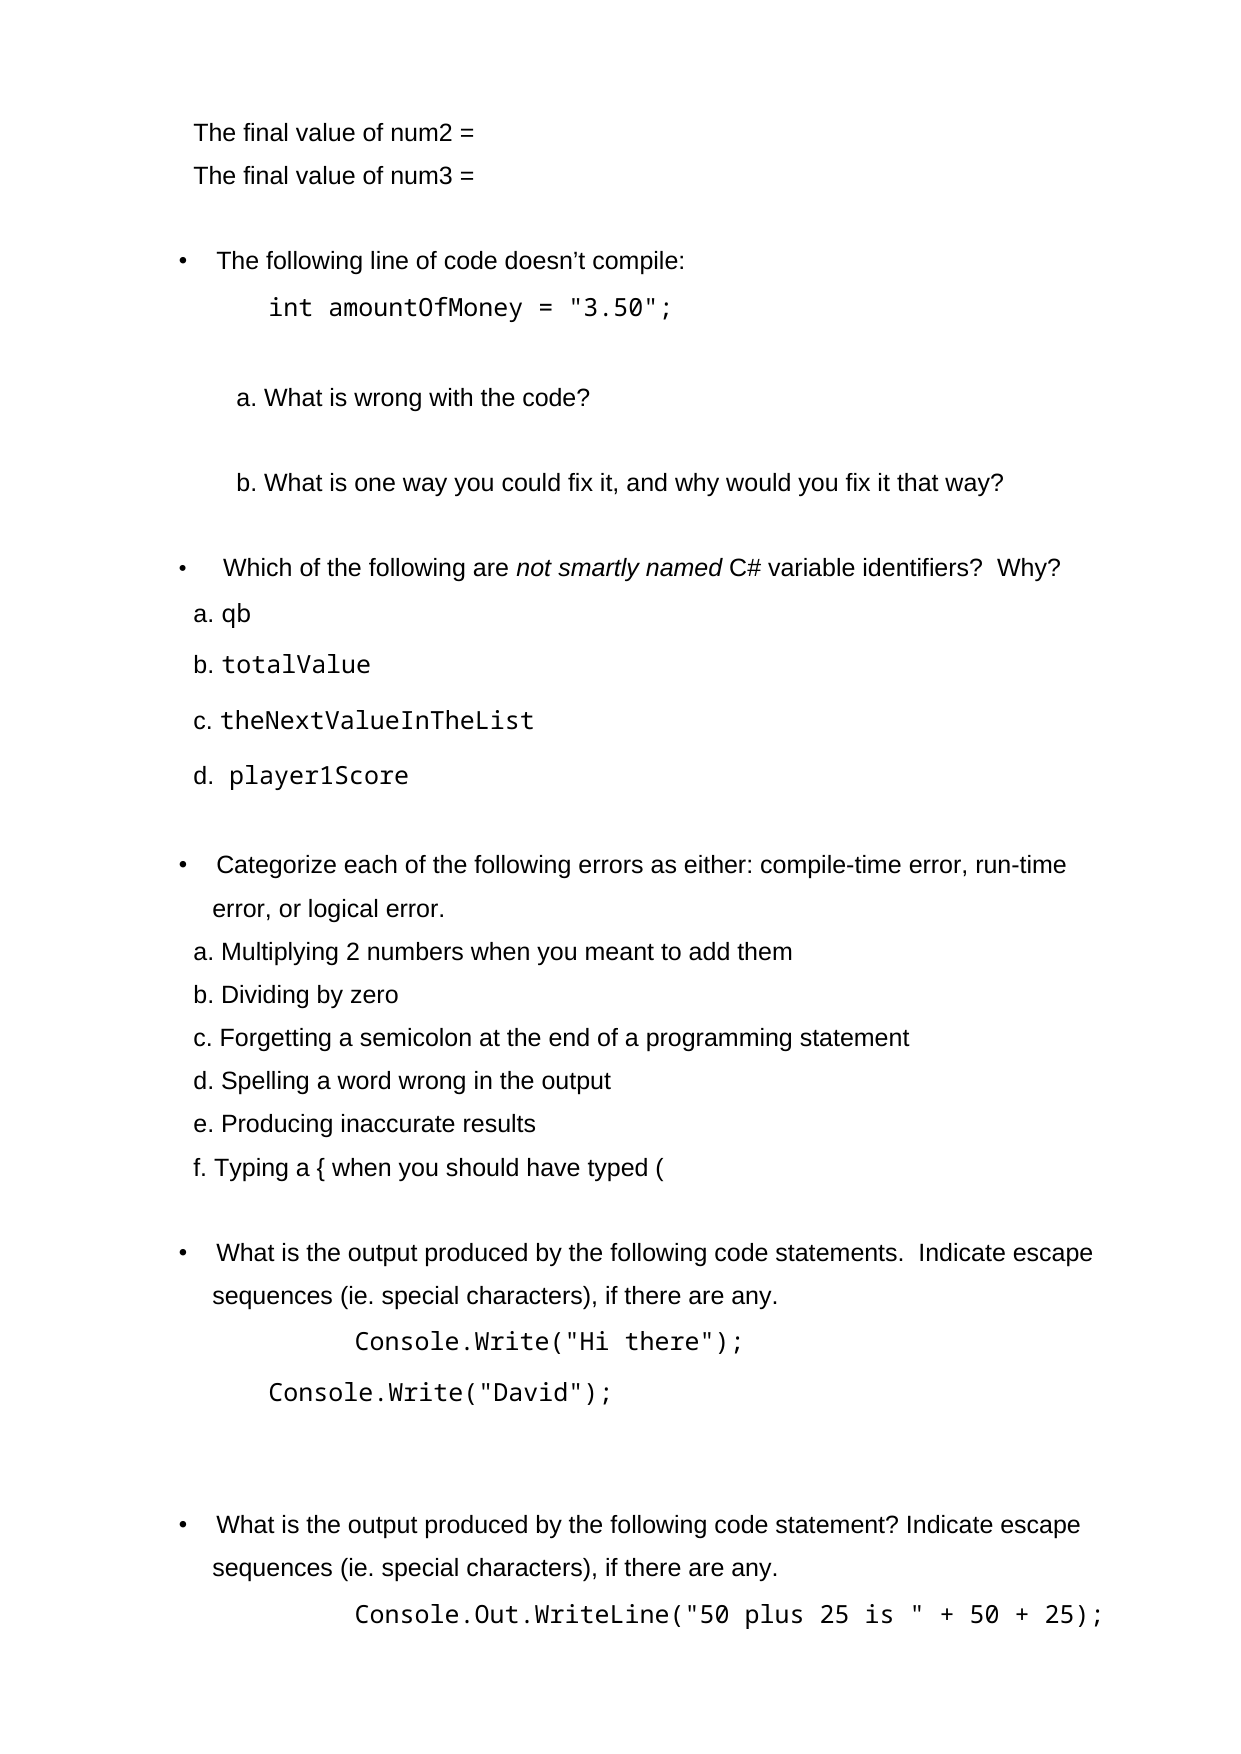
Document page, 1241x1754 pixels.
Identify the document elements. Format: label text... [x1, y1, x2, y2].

text d. Spelling a word wrong in the output [118, 1066, 1122, 1095]
text a. Multiplying 2 numbers when you meant to add them [118, 937, 1122, 966]
list The following line of code doesn’t compile: [174, 246, 1122, 275]
text e. Producing inaccurate results [118, 1109, 1122, 1138]
list What is the output produced by the following code statements. Indicate escape sequences (ie. special characters), if there are any. [174, 1238, 1122, 1309]
text f. Typing a { when you should have typed ( [118, 1152, 1122, 1181]
list What is the output produced by the following code statement? Indicate escape sequences (ie. special characters), if there are any. [174, 1510, 1122, 1582]
text d. player1Score [118, 757, 1122, 792]
text a. qb [118, 596, 1122, 630]
text c. Forgetting a semicolon at the end of a programming statement [118, 1023, 1122, 1052]
text b. Dividing by zero [118, 980, 1122, 1009]
list Which of the following are not smartly named C# variable identifiers? Why? [174, 553, 1122, 582]
text a. What is wrong with the code? [118, 383, 1122, 411]
text b. totalValue [118, 647, 1122, 681]
text b. What is one way you could fix it, and why would you fix it that way? [118, 468, 1122, 496]
text Console.Out.WriteLine("50 plus 25 is " + 50 + 25); [118, 1596, 1122, 1630]
text The final value of num2 = [118, 118, 1122, 147]
text c. theNextValueInTheList [118, 698, 1122, 738]
text Console.Write("David"); [193, 1375, 1122, 1409]
text Console.Write("Hi there"); [118, 1324, 1122, 1358]
text The final value of num3 = [118, 161, 1122, 190]
list Categorize each of the following errors as either: compile-time error, run-time error, or logical error. [174, 851, 1122, 922]
text int amountOfMoney = "3.50"; [193, 289, 1122, 324]
